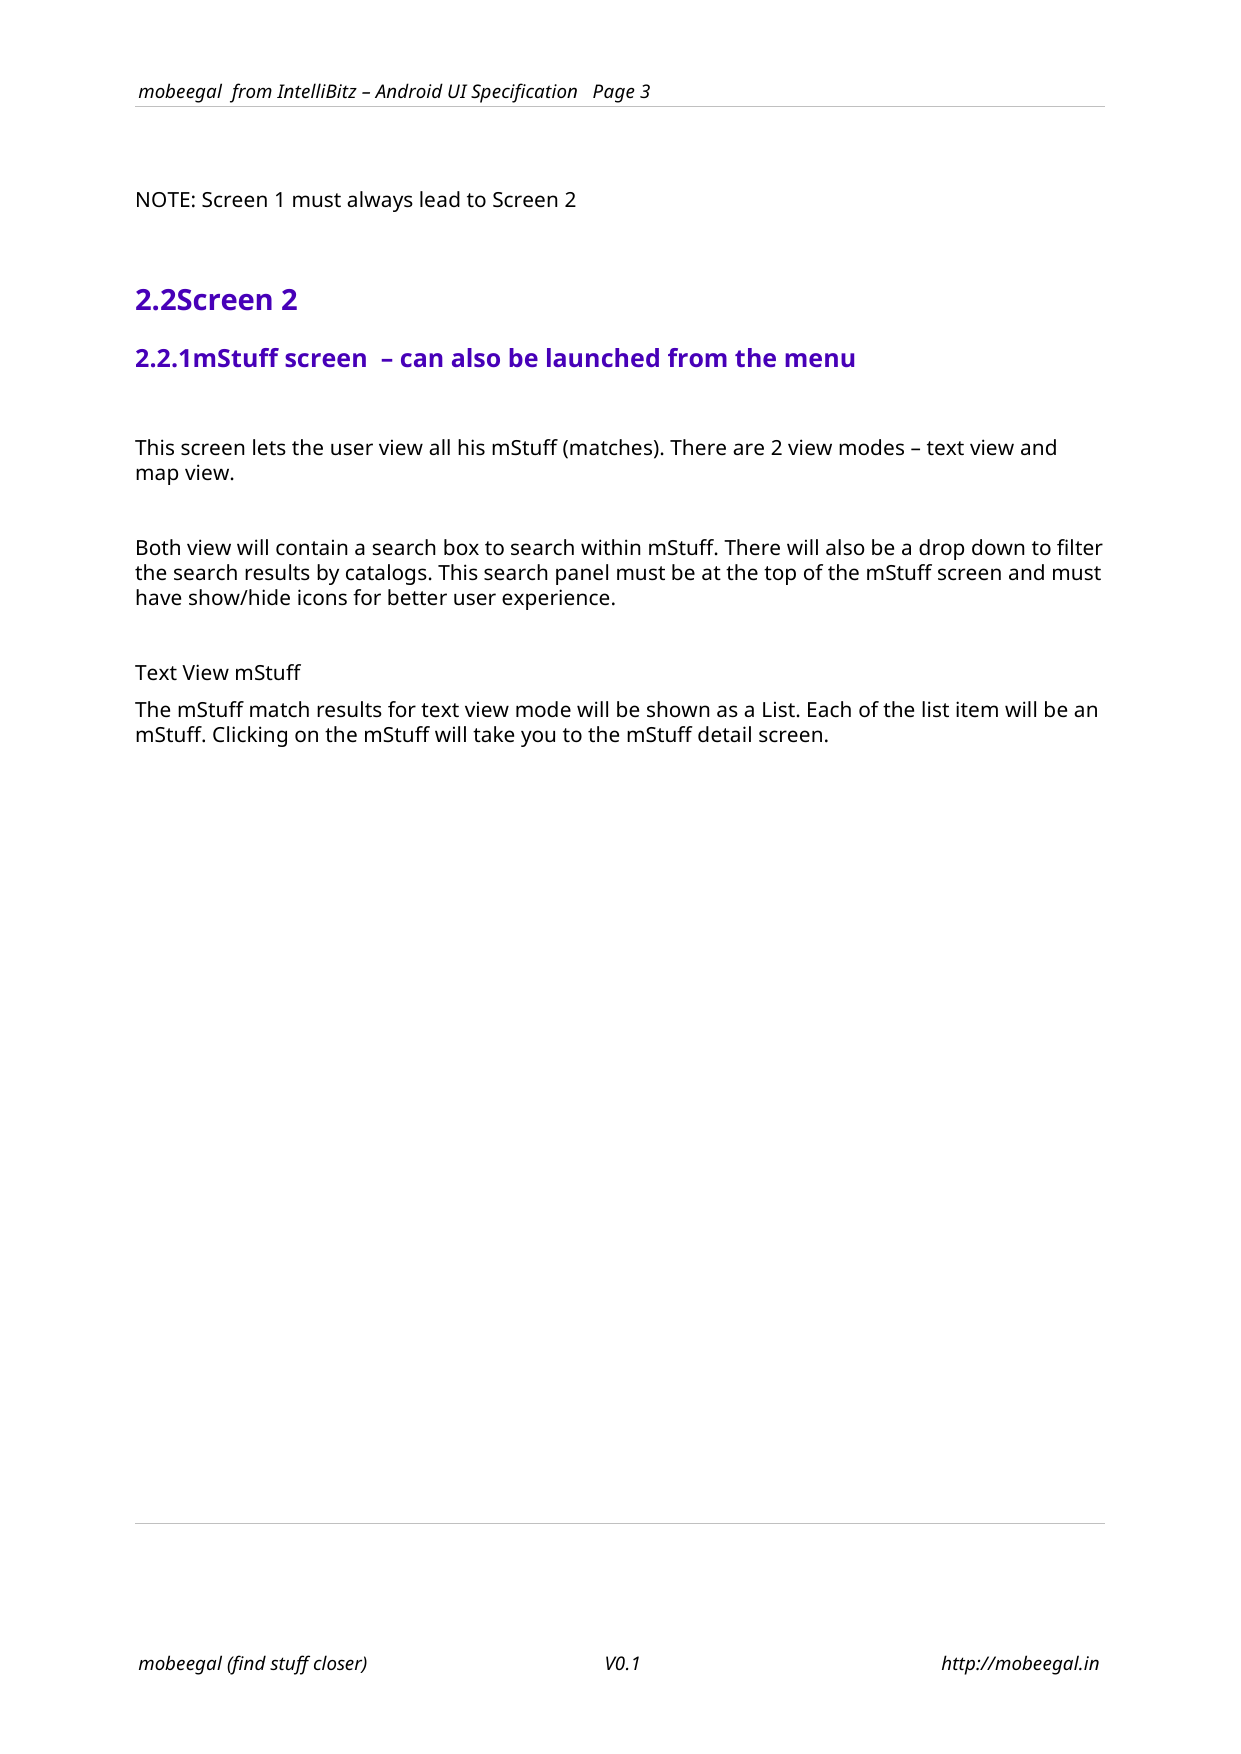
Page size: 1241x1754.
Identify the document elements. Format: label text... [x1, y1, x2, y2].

text NOTE: Screen 1 must always lead to Screen 2 [135, 187, 1105, 212]
text The mStuff match results for text view mode will be shown as a List. Each of the list item will be an mStuff. Clicking on the mStuff will take you to the mStuff detail screen. [135, 698, 1105, 748]
text This screen lets the user view all his mStuff (matches). There are 2 view modes – text view and map view. [135, 435, 1105, 485]
text Text View mStuff [135, 660, 1105, 685]
subtitle mStuff screen – can also be launched from the menu [135, 348, 1105, 373]
subtitle Screen 2 [135, 279, 1105, 319]
text Both view will contain a search box to search within mStuff. There will also be a drop down to filter the search results by catalogs. This search panel must be at the top of the mStuff screen and must have show/hide icons for better user experience. [135, 535, 1105, 610]
